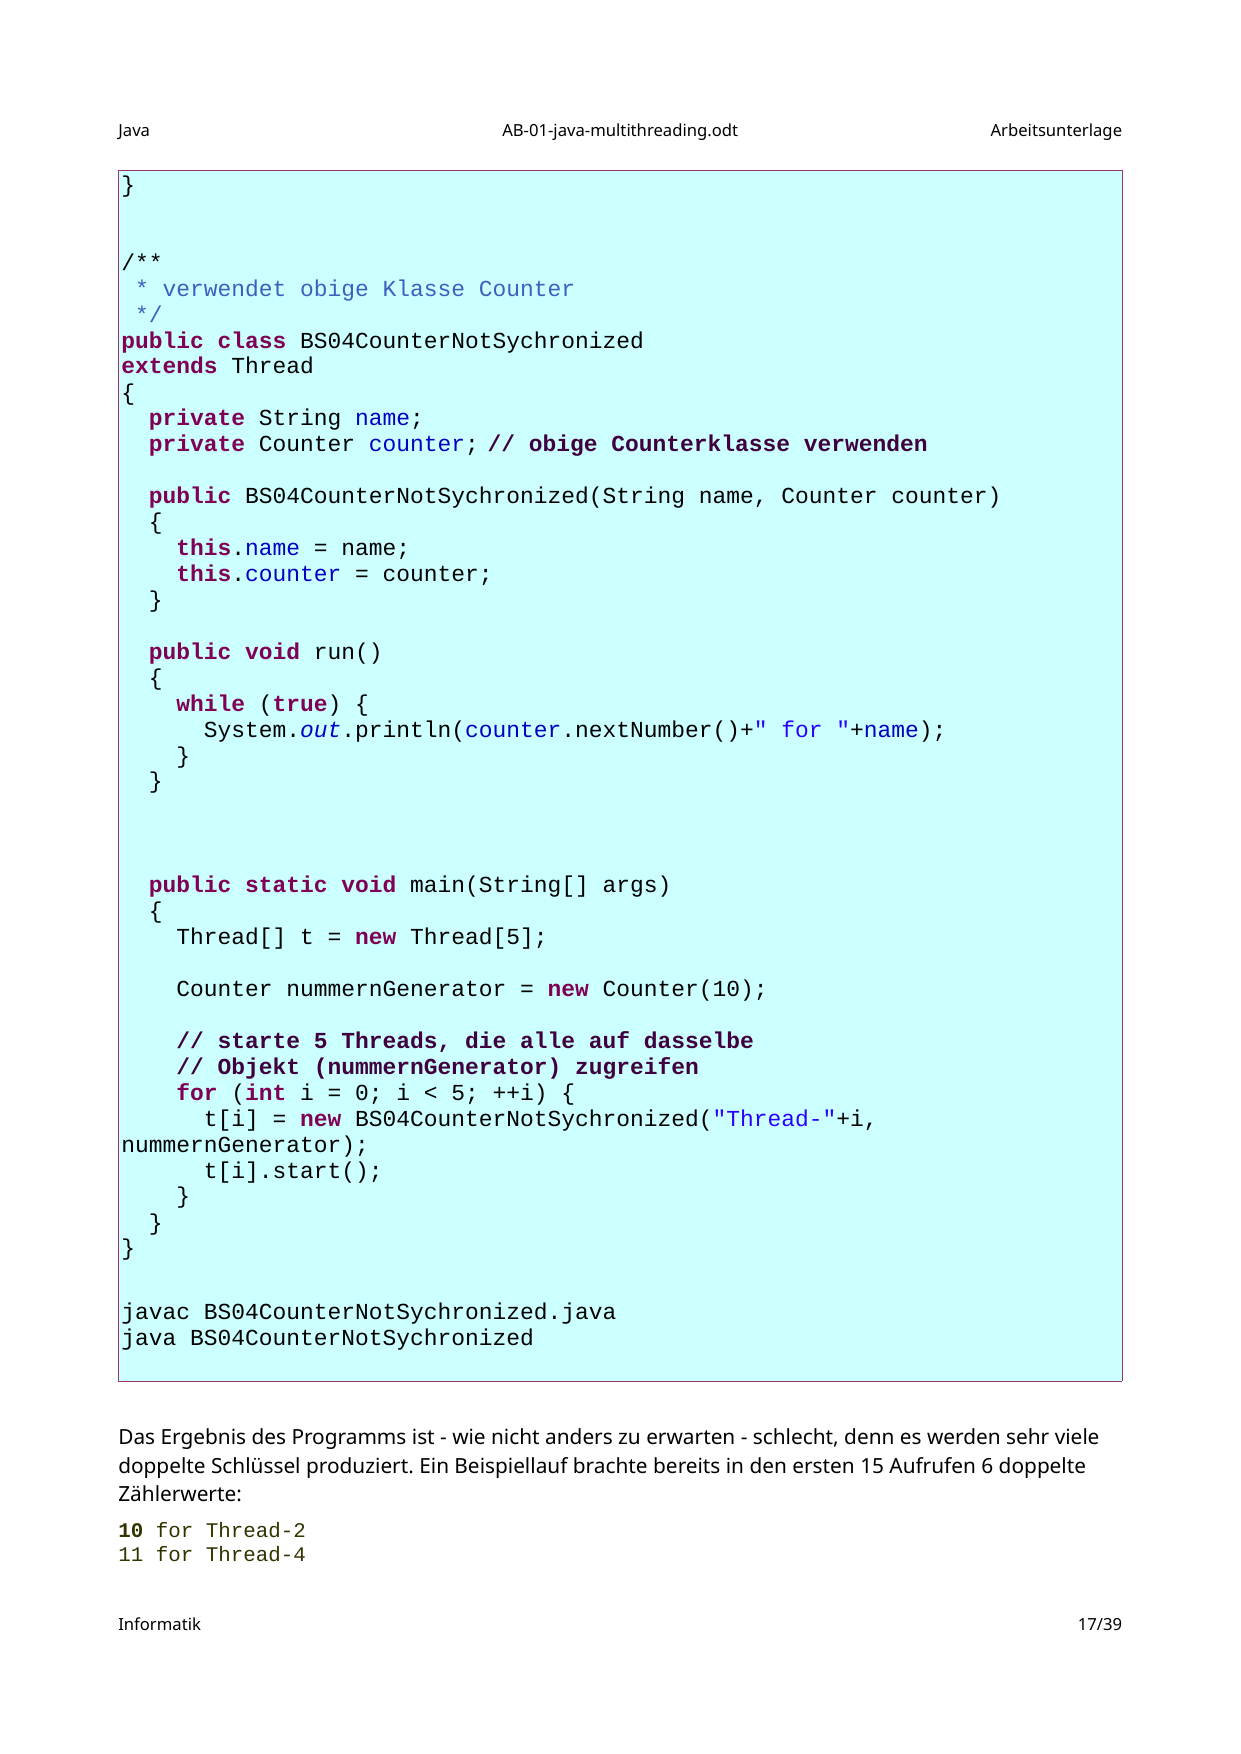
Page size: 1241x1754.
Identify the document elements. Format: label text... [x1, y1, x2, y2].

text for (int i = 0; i < 5; ++i) { [119, 1078, 1122, 1104]
text { [119, 507, 1122, 533]
text t[i] = new BS04CounterNotSychronized("Thread-"+i, nummernGenerator); [119, 1104, 1122, 1156]
text Das Ergebnis des Programms ist - wie nicht anders zu erwarten - schlecht, denn es werden sehr viele doppelte Schlüssel produziert. Ein Beispiellauf brachte bereits in den ersten 15 Aufrufen 6 doppelte Zählerwerte: [118, 1422, 1122, 1508]
text this.counter = counter; [119, 559, 1122, 585]
text } [119, 585, 1122, 611]
text { [119, 663, 1122, 689]
text javac BS04CounterNotSychronized.java [119, 1297, 1122, 1323]
text public static void main(String[] args) [119, 871, 1122, 897]
text } [119, 1182, 1122, 1208]
text this.name = name; [119, 533, 1122, 559]
text } [119, 741, 1122, 767]
text public class BS04CounterNotSychronized [119, 326, 1122, 352]
text private String name; [119, 404, 1122, 430]
text System.out.println(counter.nextNumber()+" for "+name); [119, 715, 1122, 741]
text } [119, 767, 1122, 793]
text private Counter counter; // obige Counterklasse verwenden [119, 430, 1122, 456]
text extends Thread [119, 352, 1122, 378]
text while (true) { [119, 689, 1122, 715]
text // starte 5 Threads, die alle auf dasselbe [119, 1026, 1122, 1052]
text 10 for Thread-2 [118, 1520, 1122, 1544]
text public void run() [119, 637, 1122, 663]
text Thread[] t = new Thread[5]; [119, 922, 1122, 948]
text 11 for Thread-4 [118, 1544, 1122, 1567]
text java BS04CounterNotSychronized [119, 1323, 1122, 1349]
text */ [119, 300, 1122, 326]
text * verwendet obige Klasse Counter [119, 274, 1122, 300]
text public BS04CounterNotSychronized(String name, Counter counter) [119, 482, 1122, 507]
text } [119, 1234, 1122, 1260]
text { [119, 378, 1122, 404]
text } [119, 1208, 1122, 1234]
text // Objekt (nummernGenerator) zugreifen [119, 1052, 1122, 1078]
text /** [119, 248, 1122, 274]
text } [119, 171, 1122, 196]
text Counter nummernGenerator = new Counter(10); [119, 974, 1122, 1000]
text { [119, 897, 1122, 922]
text t[i].start(); [119, 1156, 1122, 1182]
